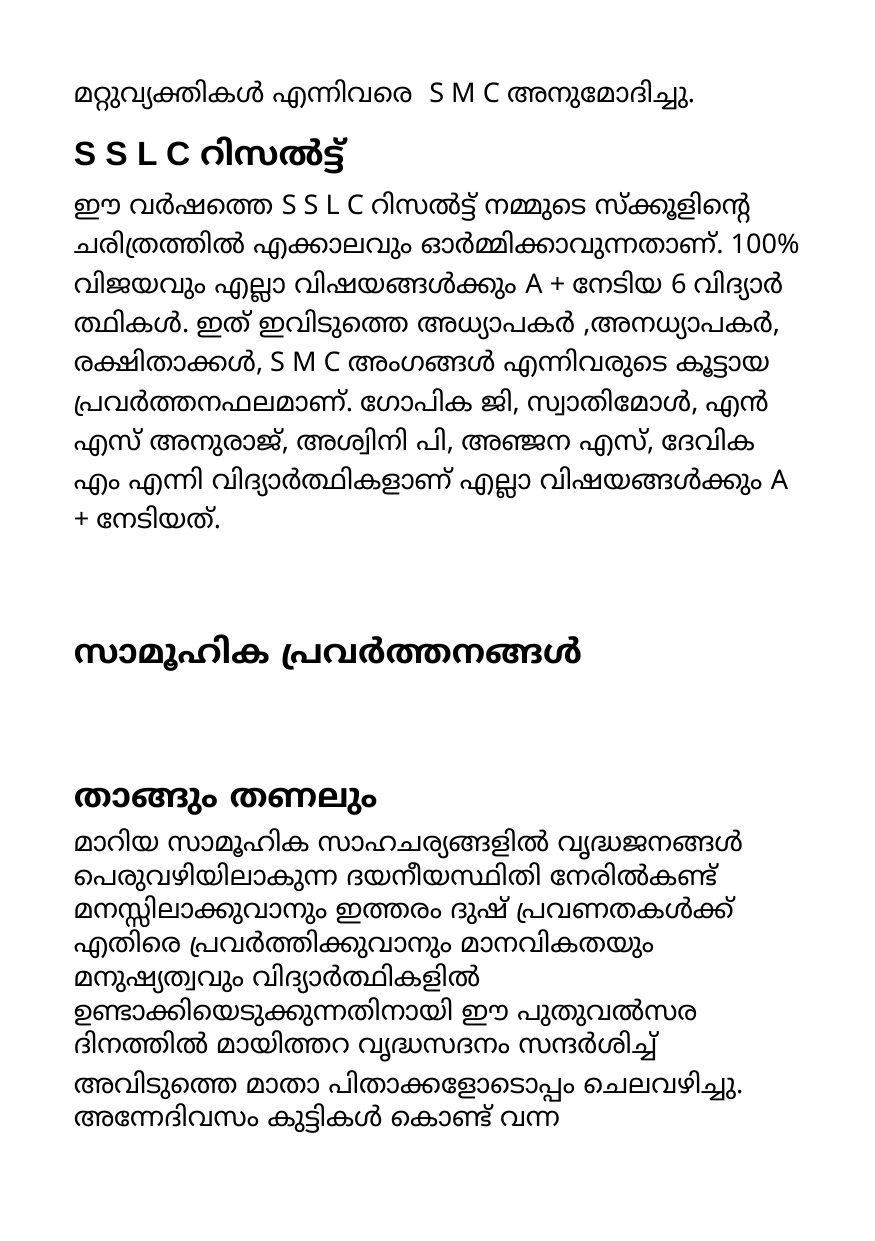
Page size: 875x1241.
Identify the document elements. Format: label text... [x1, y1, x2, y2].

subtitle താങ്ങും തണലും [73, 776, 801, 815]
text മറ്റുവ്യക്തികള്‍ എന്നിവരെ S M C അനുമോദിച്ചു. [73, 73, 801, 113]
text ഈ വര്‍ഷത്തെ S S L C റിസല്‍ട്ട് നമ്മുടെ സ്ക്കൂളിന്റെ ചരിത്രത്തില്‍ എക്കാലവും ഓര്‍മ്മിക്കാവുന്നതാണ്. 100% വിജയവും എല്ലാ വിഷയങ്ങള്‍ക്കും A + നേടിയ 6 വിദ്യാര്‍ത്ഥികള്‍. ഇത് ഇവിടുത്തെ അധ്യാപകര്‍ ,അനധ്യാപകര്‍, രക്ഷിതാക്കള്‍, S M C അംഗങ്ങള്‍ എന്നിവരുടെ കൂട്ടായ പ്രവര്‍ത്തനഫലമാണ്. ഗോപിക ജി, സ്വാതിമോള്‍, എന്‍ എസ് അനുരാജ്, അശ്വിനി പി, അഞ്ജന എസ്, ദേവിക എം എന്നി വിദ്യാര്‍ത്ഥികളാണ് എല്ലാ വിഷയങ്ങള്‍ക്കും A + നേടിയത്. [73, 186, 801, 539]
text മാറിയ സാമൂഹിക സാഹചര്യങ്ങളില്‍ വൃദ്ധജനങ്ങള്‍ പെരുവഴിയിലാകുന്ന ദയനീയസ്ഥിതി നേരില്‍കണ്ട് മനസ്സിലാക്കുവാനും ഇത്തരം ദുഷ് പ്രവണതകള്‍ക്ക് എതിരെ പ്രവര്‍ത്തിക്കുവാനും മാനവികതയും മനുഷ്യത്വവും വിദ്യാര്‍ത്ഥികളില്‍ ഉണ്ടാക്കിയെടുക്കുന്നതിനായി ഈ പുതുവല്‍സര ദിനത്തില്‍ മായിത്തറ വൃദ്ധസദനം സന്ദര്‍ശിച്ച് അവിടുത്തെ മാതാ പിതാക്കളോടൊപ്പം ചെലവഴിച്ചു. അന്നേദിവസം കുട്ടികള്‍ കൊണ്ട് വന്ന [73, 828, 801, 1137]
subtitle സാമൂഹിക പ്രവര്‍ത്തനങ്ങള്‍ [73, 632, 801, 671]
subtitle S S L C റിസല്‍ട്ട് [73, 134, 801, 173]
